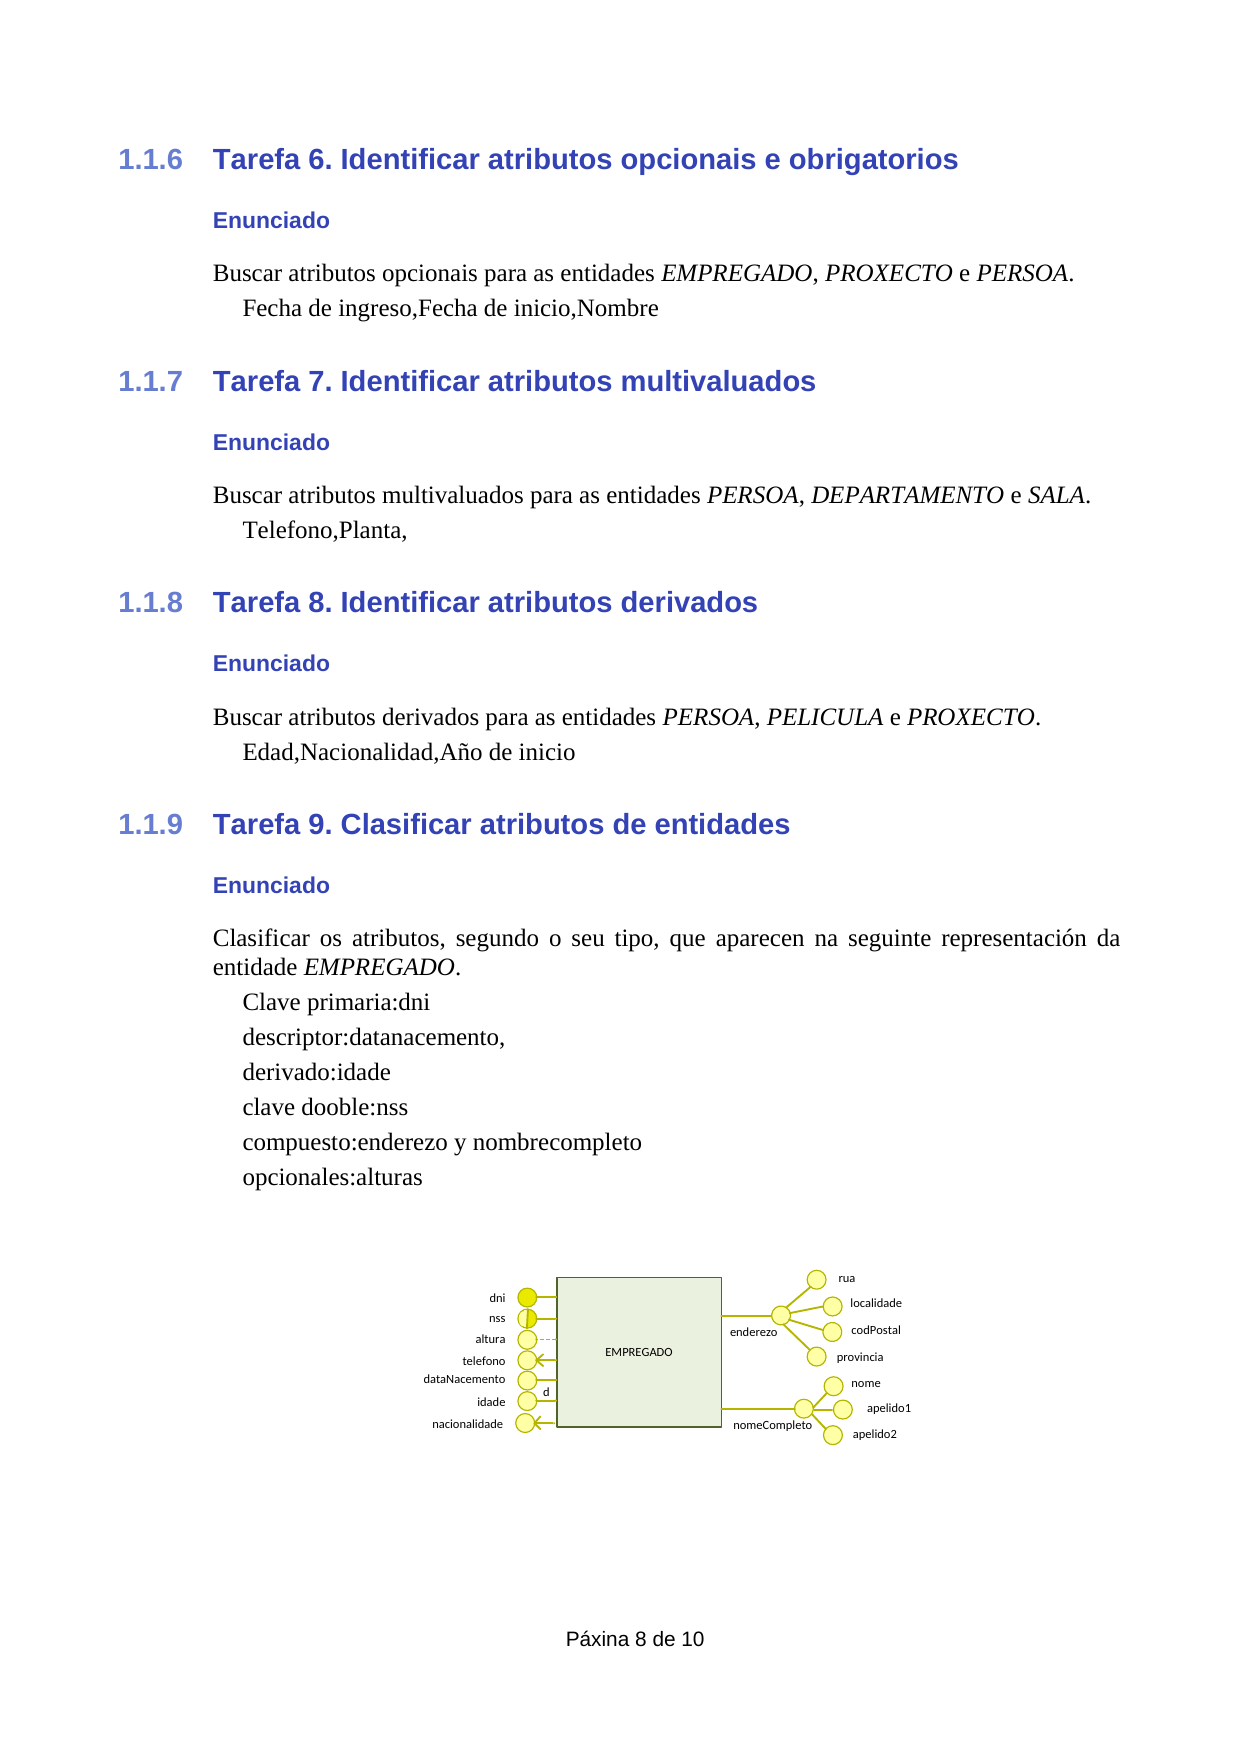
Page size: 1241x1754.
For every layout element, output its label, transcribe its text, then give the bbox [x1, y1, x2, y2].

text compuesto:enderezo y nombrecompleto [213, 1127, 1122, 1156]
text derivado:idade [213, 1057, 1122, 1086]
text Buscar atributos derivados para as entidades PERSOA, PELICULA e PROXECTO. [213, 702, 1122, 730]
text Enunciado [213, 207, 1122, 233]
list Tarefa 6. Identificar atributos opcionais e obrigatorios [118, 142, 1122, 176]
text Clasificar os atributos, segundo o seu tipo, que aparecen na seguinte representación da entidade EMPREGADO. [213, 923, 1122, 981]
text Buscar atributos opcionais para as entidades EMPREGADO, PROXECTO e PERSOA. [213, 258, 1122, 287]
text Enunciado [213, 650, 1122, 677]
text opcionales:alturas [213, 1162, 1122, 1191]
text clave dooble:nss [213, 1092, 1122, 1121]
list Tarefa 7. Identificar atributos multivaluados [118, 364, 1122, 397]
text Buscar atributos multivaluados para as entidades PERSOA, DEPARTAMENTO e SALA. [213, 480, 1122, 509]
text Fecha de ingreso,Fecha de inicio,Nombre [213, 293, 1122, 322]
list Tarefa 8. Identificar atributos derivados [118, 586, 1122, 619]
text Telefono,Planta, [213, 515, 1122, 544]
list Tarefa 9. Clasificar atributos de entidades [118, 807, 1122, 841]
text Enunciado [213, 872, 1122, 898]
text Clave primaria:dni [213, 987, 1122, 1016]
text descriptor:datanacemento, [213, 1022, 1122, 1051]
text Edad,Nacionalidad,Año de inicio [213, 737, 1122, 765]
text Enunciado [213, 429, 1122, 455]
